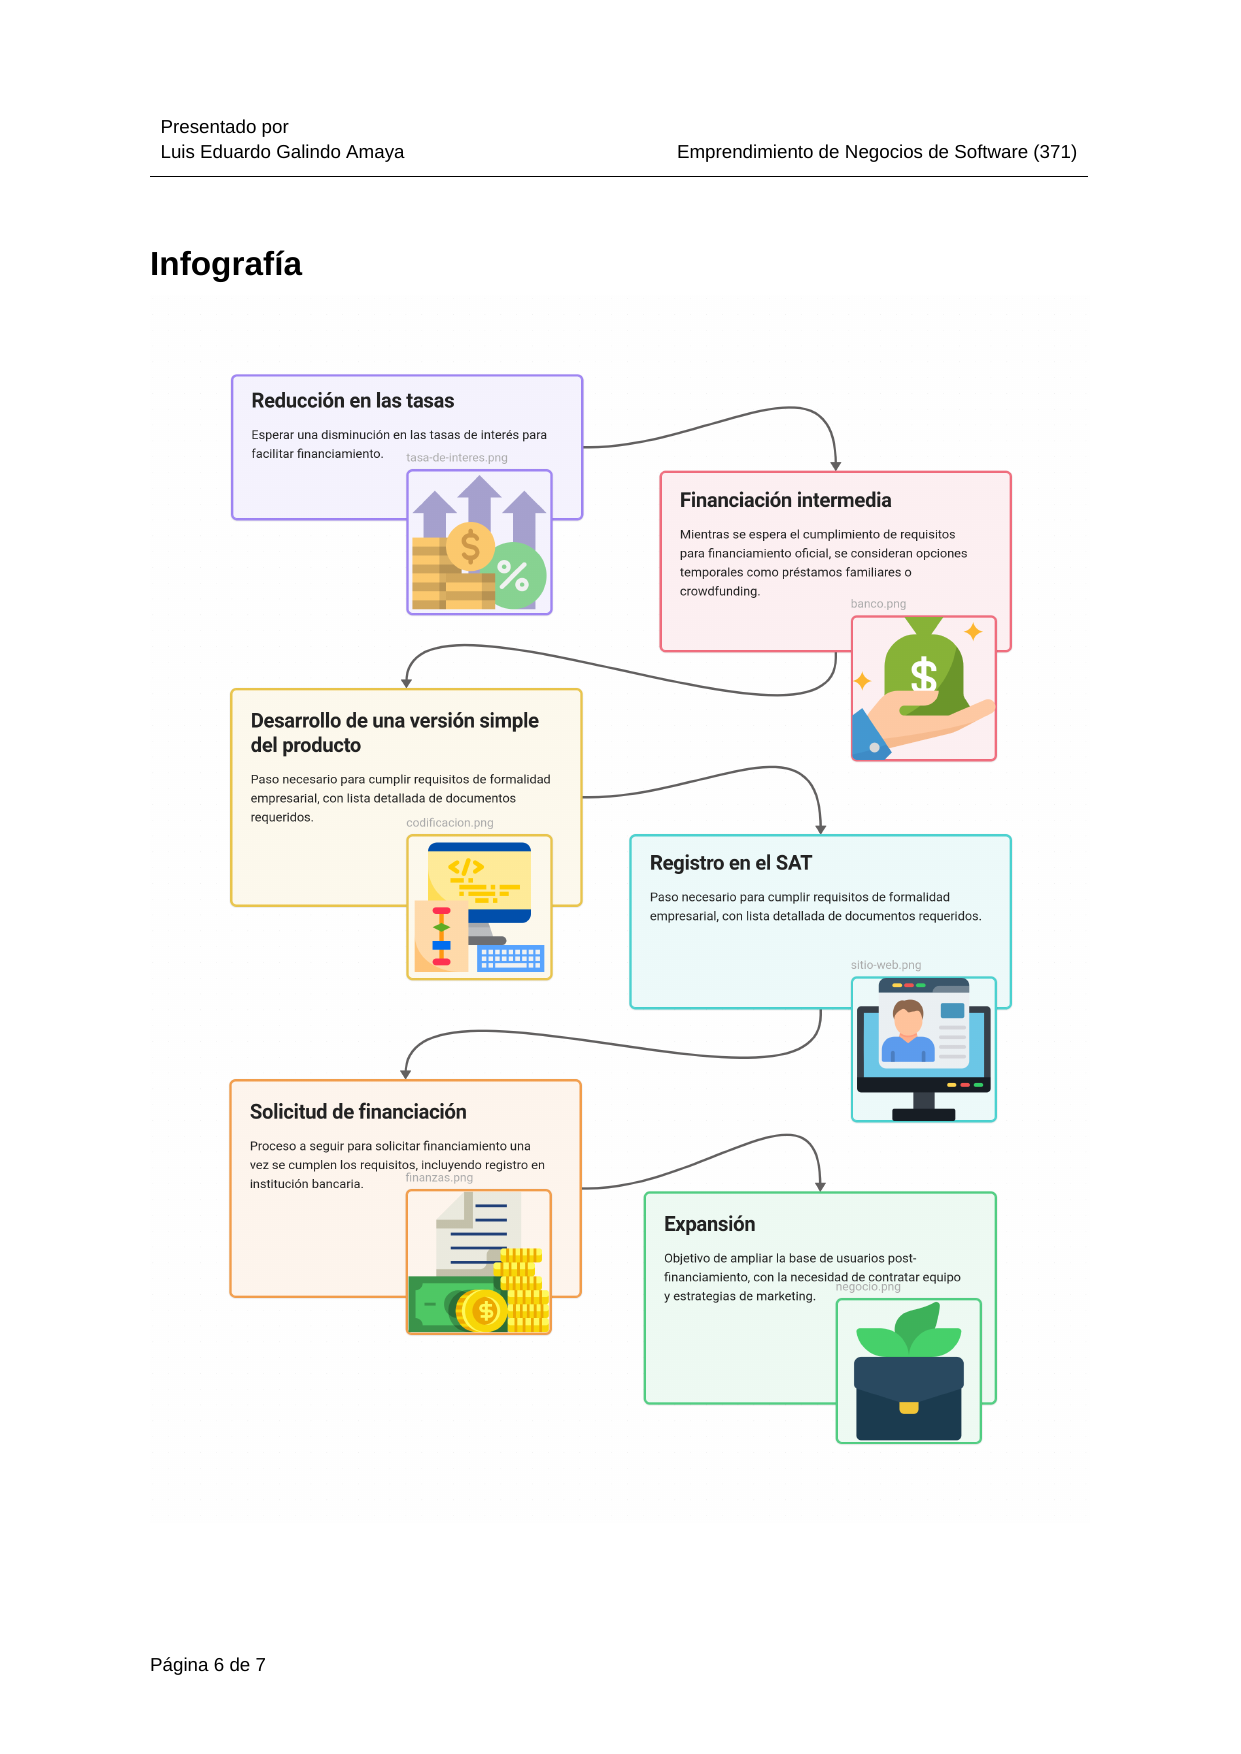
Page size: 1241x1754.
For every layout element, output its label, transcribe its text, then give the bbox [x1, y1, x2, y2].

subtitle Infografía [150, 244, 1090, 283]
picture [150, 295, 1091, 1523]
